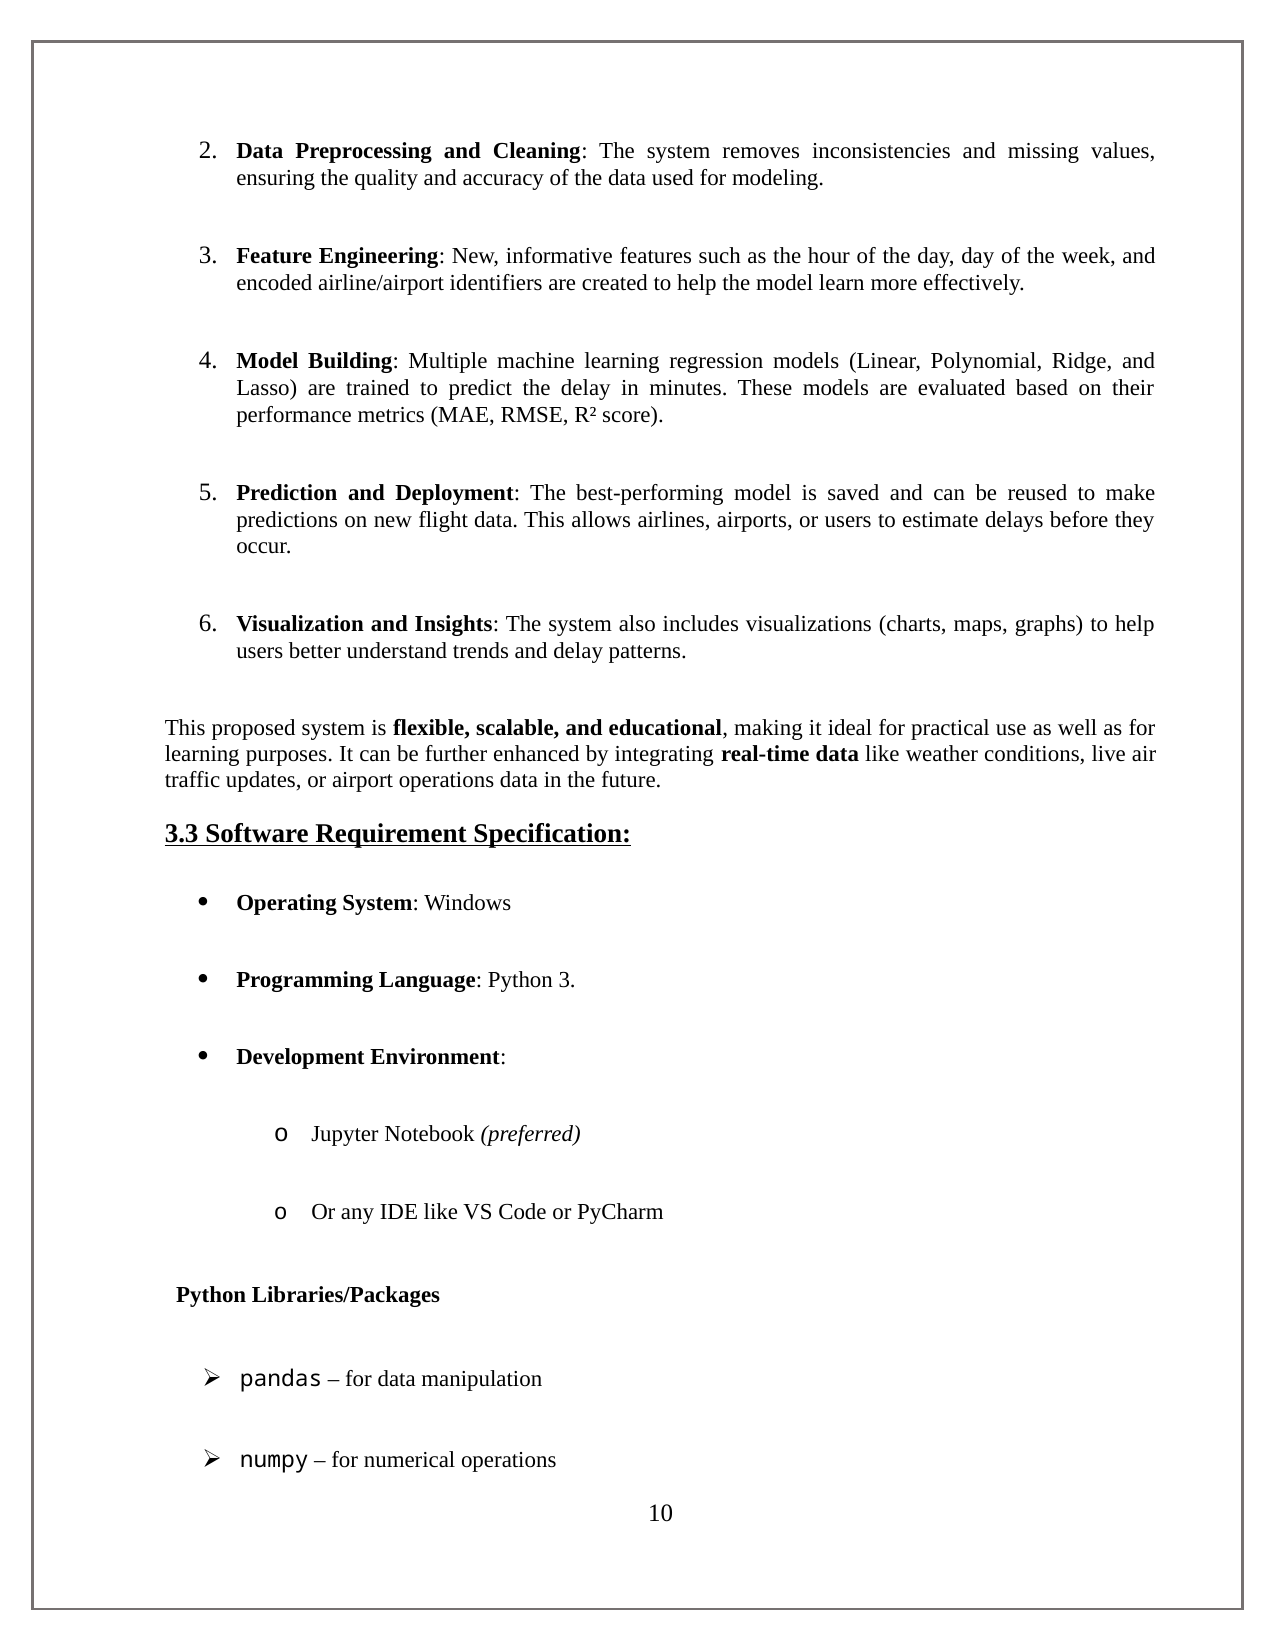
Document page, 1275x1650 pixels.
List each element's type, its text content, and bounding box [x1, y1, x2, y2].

text This proposed system is flexible, scalable, and educational, making it ideal for practical use as well as for learning purposes. It can be further enhanced by integrating real-time data like weather conditions, live air traffic updates, or airport operations data in the future. [164, 713, 1156, 793]
list Operating System: Windows [198, 889, 1156, 916]
list Programming Language: Python 3. [198, 966, 1156, 993]
subtitle Python Libraries/Packages [164, 1281, 1156, 1307]
list Data Preprocessing and Cleaning: The system removes inconsistencies and missing values, ensuring the quality and accuracy of the data used for modeling. [198, 135, 1156, 190]
list 3.3 Software Requirement Specification: [164, 818, 1078, 849]
list numpy – for numerical operations [202, 1443, 1156, 1474]
list pandas – for data manipulation [202, 1362, 1156, 1393]
list Visualization and Insights: The system also includes visualizations (charts, maps, graphs) to help users better understand trends and delay patterns. [198, 608, 1156, 663]
list Model Building: Multiple machine learning regression models (Linear, Polynomial, Ridge, and Lasso) are trained to predict the delay in minutes. These models are evaluated based on their performance metrics (MAE, RMSE, R² score). [198, 346, 1156, 427]
list Jupyter Notebook (preferred) [273, 1119, 1156, 1148]
list Or any IDE like VS Code or PyCharm [273, 1198, 1156, 1227]
list Prediction and Deployment: The best-performing model is saved and can be reused to make predictions on new flight data. This allows airlines, airports, or users to estimate delays before they occur. [198, 477, 1156, 558]
list Development Environment: [198, 1043, 1156, 1069]
list Feature Engineering: New, informative features such as the hour of the day, day of the week, and encoded airline/airport identifiers are created to help the model learn more effectively. [198, 240, 1156, 296]
